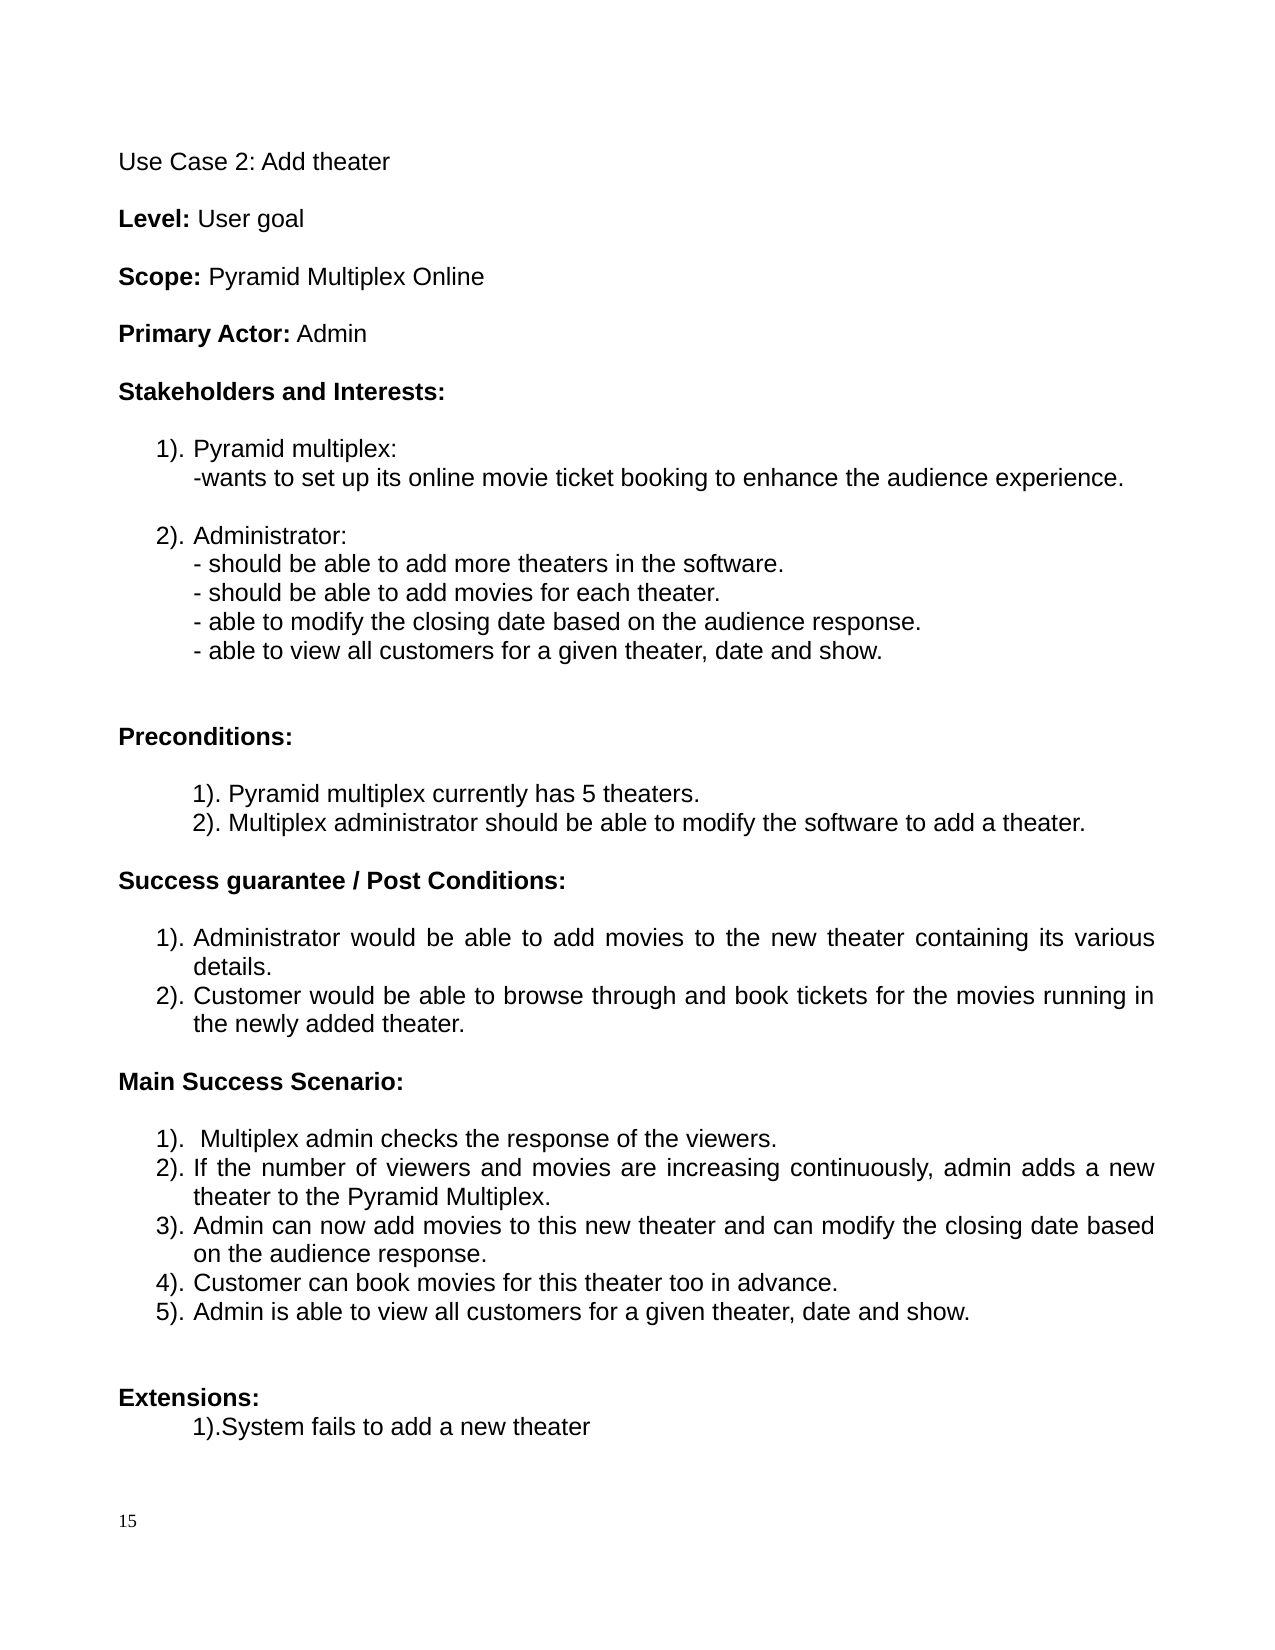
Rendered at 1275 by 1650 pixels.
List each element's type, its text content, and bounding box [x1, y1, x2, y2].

text Stakeholders and Interests: [118, 377, 1157, 406]
list -wants to set up its online movie ticket booking to enhance the audience experience. [156, 463, 1157, 492]
text Main Success Scenario: [118, 1067, 1157, 1096]
text Scope: Pyramid Multiplex Online [118, 262, 1157, 291]
text Primary Actor: Admin [118, 319, 1157, 348]
list Admin is able to view all customers for a given theater, date and show. [156, 1297, 1157, 1326]
list Pyramid multiplex: [156, 434, 1157, 463]
text 2). Multiplex administrator should be able to modify the software to add a theater. [118, 808, 1157, 837]
list - should be able to add movies for each theater. [156, 578, 1157, 607]
text Extensions: [118, 1383, 1157, 1412]
list Customer would be able to browse through and book tickets for the movies running in the newly added theater. [156, 981, 1157, 1038]
text 1).System fails to add a new theater [118, 1412, 1157, 1441]
text Preconditions: [118, 722, 1157, 751]
list - should be able to add more theaters in the software. [156, 549, 1157, 578]
text Level: User goal [118, 204, 1157, 233]
text Success guarantee / Post Conditions: [118, 866, 1157, 894]
list - able to view all customers for a given theater, date and show. [156, 636, 1157, 664]
list Administrator: [156, 521, 1157, 549]
list If the number of viewers and movies are increasing continuously, admin adds a new theater to the Pyramid Multiplex. [156, 1153, 1157, 1211]
list Administrator would be able to add movies to the new theater containing its various details. [156, 923, 1157, 981]
list - able to modify the closing date based on the audience response. [156, 607, 1157, 636]
text 1). Pyramid multiplex currently has 5 theaters. [118, 779, 1157, 808]
list Customer can book movies for this theater too in advance. [156, 1268, 1157, 1297]
text Use Case 2: Add theater [118, 147, 1157, 176]
list Admin can now add movies to this new theater and can modify the closing date based on the audience response. [156, 1211, 1157, 1268]
list Multiplex admin checks the response of the viewers. [156, 1124, 1157, 1153]
